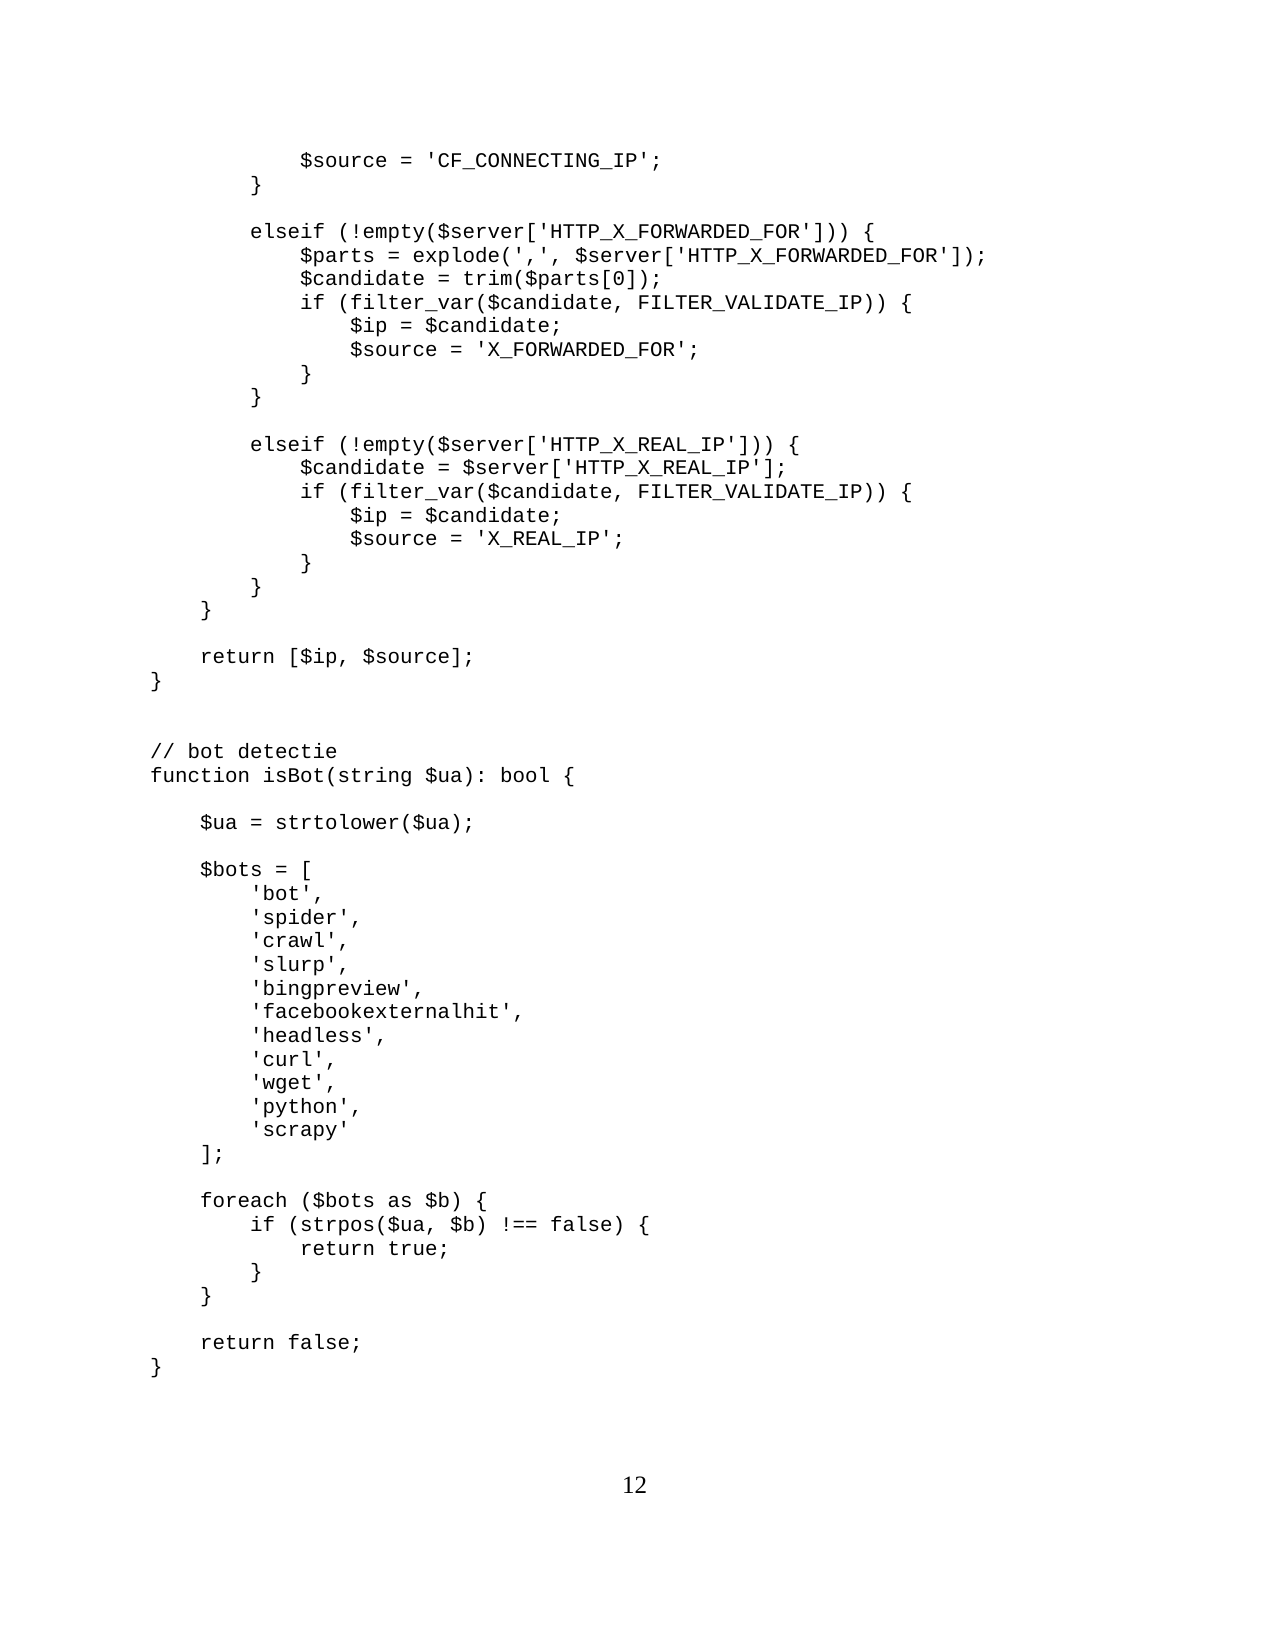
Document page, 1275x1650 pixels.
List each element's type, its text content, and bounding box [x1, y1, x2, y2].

text } [150, 386, 1125, 410]
text } [150, 670, 1125, 694]
text 'wget', [150, 1072, 1125, 1096]
text $source = 'X_REAL_IP'; [150, 528, 1125, 552]
text } [150, 1261, 1125, 1285]
text $ip = $candidate; [150, 316, 1125, 339]
text 'facebookexternalhit', [150, 1001, 1125, 1025]
text } [150, 576, 1125, 599]
text ]; [150, 1143, 1125, 1167]
text 'slurp', [150, 954, 1125, 978]
text 'crawl', [150, 930, 1125, 954]
text $parts = explode(',', $server['HTTP_X_FORWARDED_FOR']); [150, 244, 1125, 268]
text $source = 'X_FORWARDED_FOR'; [150, 339, 1125, 363]
text $candidate = trim($parts[0]); [150, 268, 1125, 292]
text 'headless', [150, 1025, 1125, 1048]
text return false; [150, 1332, 1125, 1356]
text return [$ip, $source]; [150, 647, 1125, 670]
text 'python', [150, 1096, 1125, 1119]
text elseif (!empty($server['HTTP_X_FORWARDED_FOR'])) { [150, 221, 1125, 244]
text $bots = [ [150, 859, 1125, 883]
text if (filter_var($candidate, FILTER_VALIDATE_IP)) { [150, 292, 1125, 316]
text 'curl', [150, 1048, 1125, 1072]
text } [150, 363, 1125, 386]
text } [150, 1285, 1125, 1309]
text $candidate = $server['HTTP_X_REAL_IP']; [150, 457, 1125, 481]
text 'spider', [150, 907, 1125, 930]
text if (filter_var($candidate, FILTER_VALIDATE_IP)) { [150, 481, 1125, 505]
text foreach ($bots as $b) { [150, 1190, 1125, 1214]
text 'bingpreview', [150, 978, 1125, 1001]
text function isBot(string $ua): bool { [150, 765, 1125, 788]
text if (strpos($ua, $b) !== false) { [150, 1214, 1125, 1238]
text } [150, 599, 1125, 623]
text } [150, 552, 1125, 576]
text 'bot', [150, 883, 1125, 907]
text } [150, 1356, 1125, 1379]
text return true; [150, 1238, 1125, 1261]
text // bot detectie [150, 741, 1125, 765]
text $ua = strtolower($ua); [150, 812, 1125, 836]
text 'scrapy' [150, 1119, 1125, 1143]
text } [150, 174, 1125, 197]
text $ip = $candidate; [150, 505, 1125, 528]
text $source = 'CF_CONNECTING_IP'; [150, 150, 1125, 174]
text elseif (!empty($server['HTTP_X_REAL_IP'])) { [150, 434, 1125, 457]
